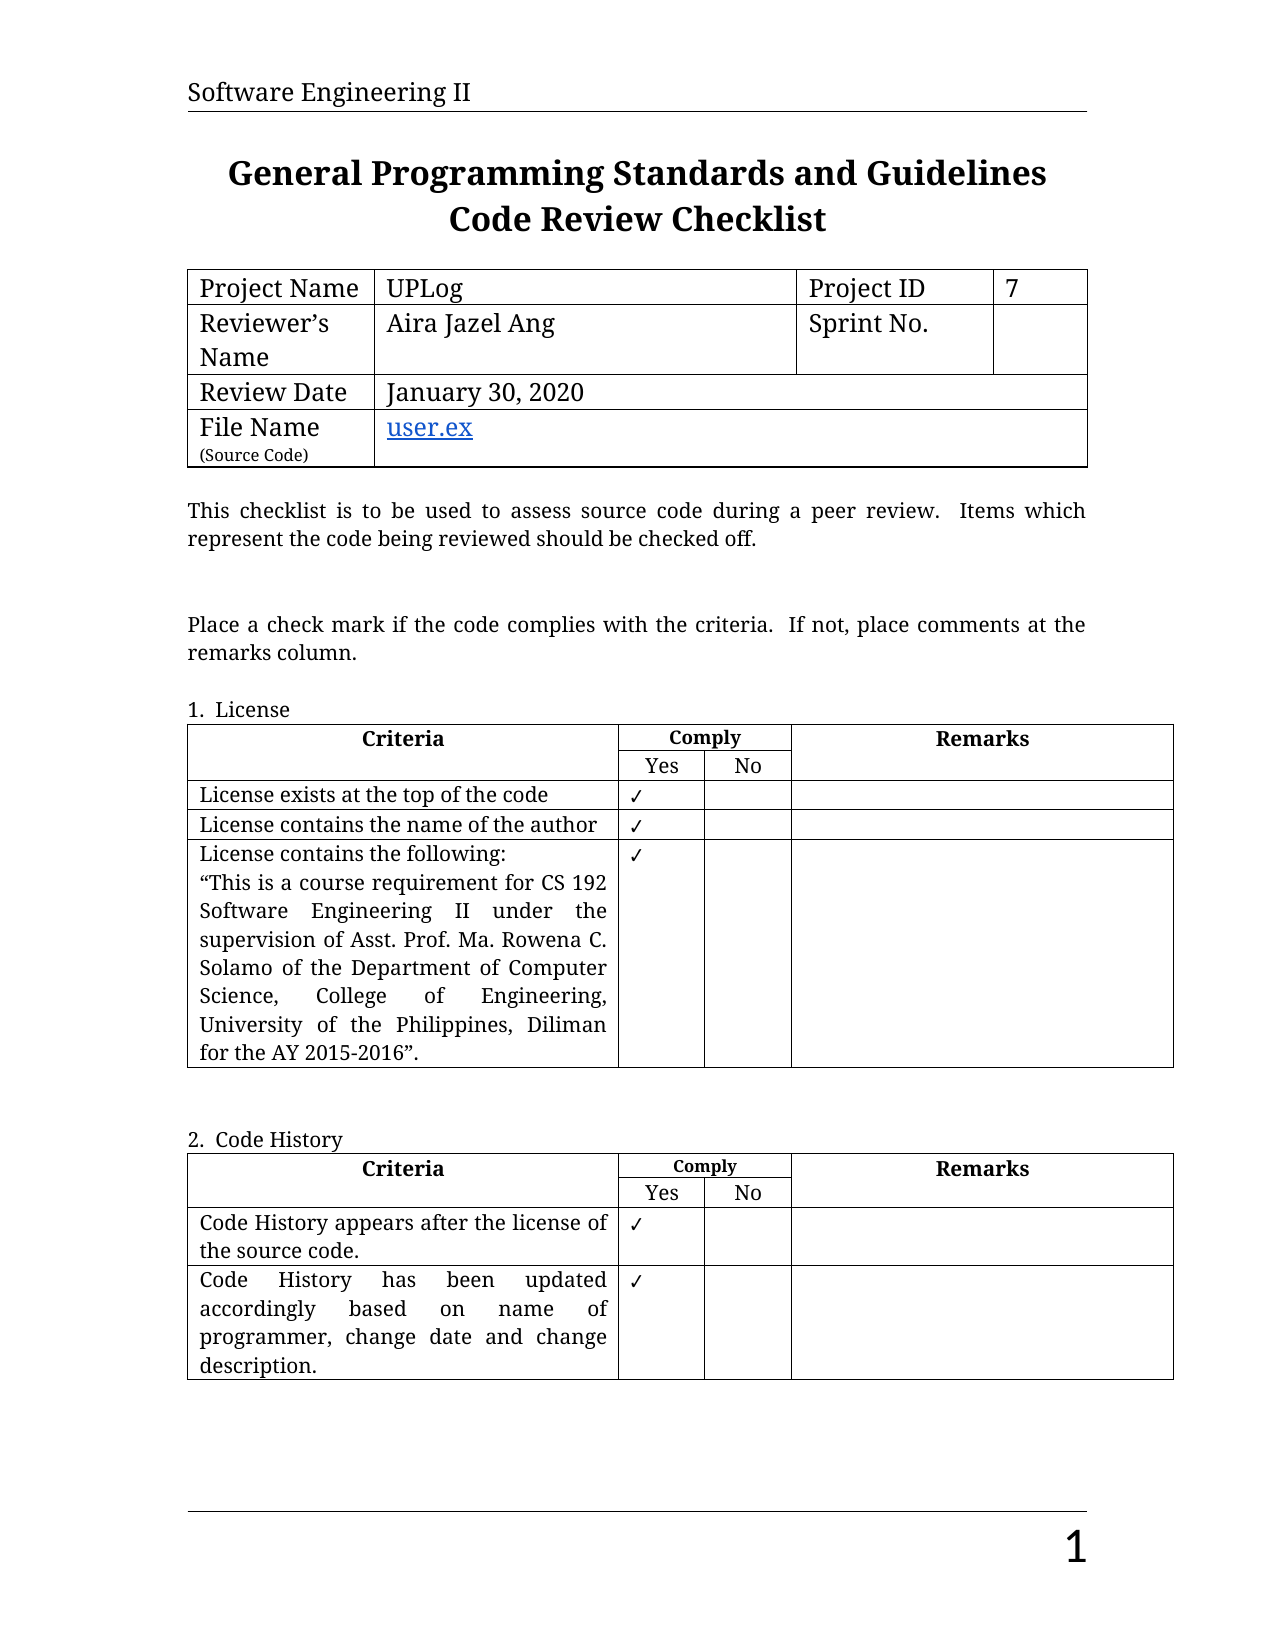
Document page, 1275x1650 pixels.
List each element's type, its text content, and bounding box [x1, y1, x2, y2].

table_cell [792, 840, 1173, 1067]
text This checklist is to be used to assess source code during a peer review. Items which represent the code being reviewed should be checked off. [187, 496, 1087, 553]
table_cell Review Date [188, 375, 374, 409]
table_header Comply [619, 725, 791, 750]
table_cell ✔ [619, 840, 704, 1067]
table_cell [994, 305, 1087, 373]
table_cell Sprint No. [797, 305, 993, 373]
table_cell ✔ [619, 810, 704, 838]
table_header 7 [994, 270, 1087, 304]
table_header Criteria [188, 1154, 618, 1207]
table_cell File Name (Source Code) [188, 410, 374, 466]
text General Programming Standards and Guidelines Code Review Checklist [187, 150, 1087, 241]
table_header UPLog [375, 270, 796, 304]
table_cell [705, 810, 791, 838]
table_cell Yes [619, 1178, 704, 1207]
table_cell License contains the name of the author [188, 810, 618, 838]
table_header Project Name [188, 270, 374, 304]
table_cell [792, 781, 1173, 809]
table_cell ✔ [619, 781, 704, 809]
table_cell [792, 810, 1173, 838]
table_cell No [705, 751, 791, 779]
text 2. Code History [187, 1125, 1087, 1153]
table_header Remarks [792, 1154, 1173, 1207]
text 1. License [187, 695, 1087, 723]
text Place a check mark if the code complies with the criteria. If not, place comments at the remarks column. [187, 610, 1087, 667]
table_cell [705, 781, 791, 809]
table_cell [792, 1266, 1173, 1379]
table_header Project ID [797, 270, 993, 304]
table_cell License contains the following: “This is a course requirement for CS 192 Software Engineering II under the supervision of Asst. Prof. Ma. Rowena C. Solamo of the Department of Computer Science, College of Engineering, University of the Philippines, Diliman for the AY 2015-2016”. [188, 840, 618, 1067]
table_header Comply [619, 1154, 791, 1177]
table_header Criteria [188, 725, 618, 779]
table_cell Aira Jazel Ang [375, 305, 796, 373]
table_cell Code History appears after the license of the source code. [188, 1208, 618, 1264]
table_header Remarks [792, 725, 1173, 779]
table_cell Reviewer’s Name [188, 305, 374, 373]
table_cell [705, 1266, 791, 1379]
table_cell No [705, 1178, 791, 1207]
table_cell January 30, 2020 [375, 375, 1087, 409]
table_cell License exists at the top of the code [188, 781, 618, 809]
table_cell ✔ [619, 1208, 704, 1264]
table_cell Yes [619, 751, 704, 779]
table_cell [705, 1208, 791, 1264]
table_cell user.ex [375, 410, 1087, 466]
table_cell Code History has been updated accordingly based on name of programmer, change date and change description. [188, 1266, 618, 1379]
table_cell [792, 1208, 1173, 1264]
table_cell [705, 840, 791, 1067]
table_cell ✔ [619, 1266, 704, 1379]
